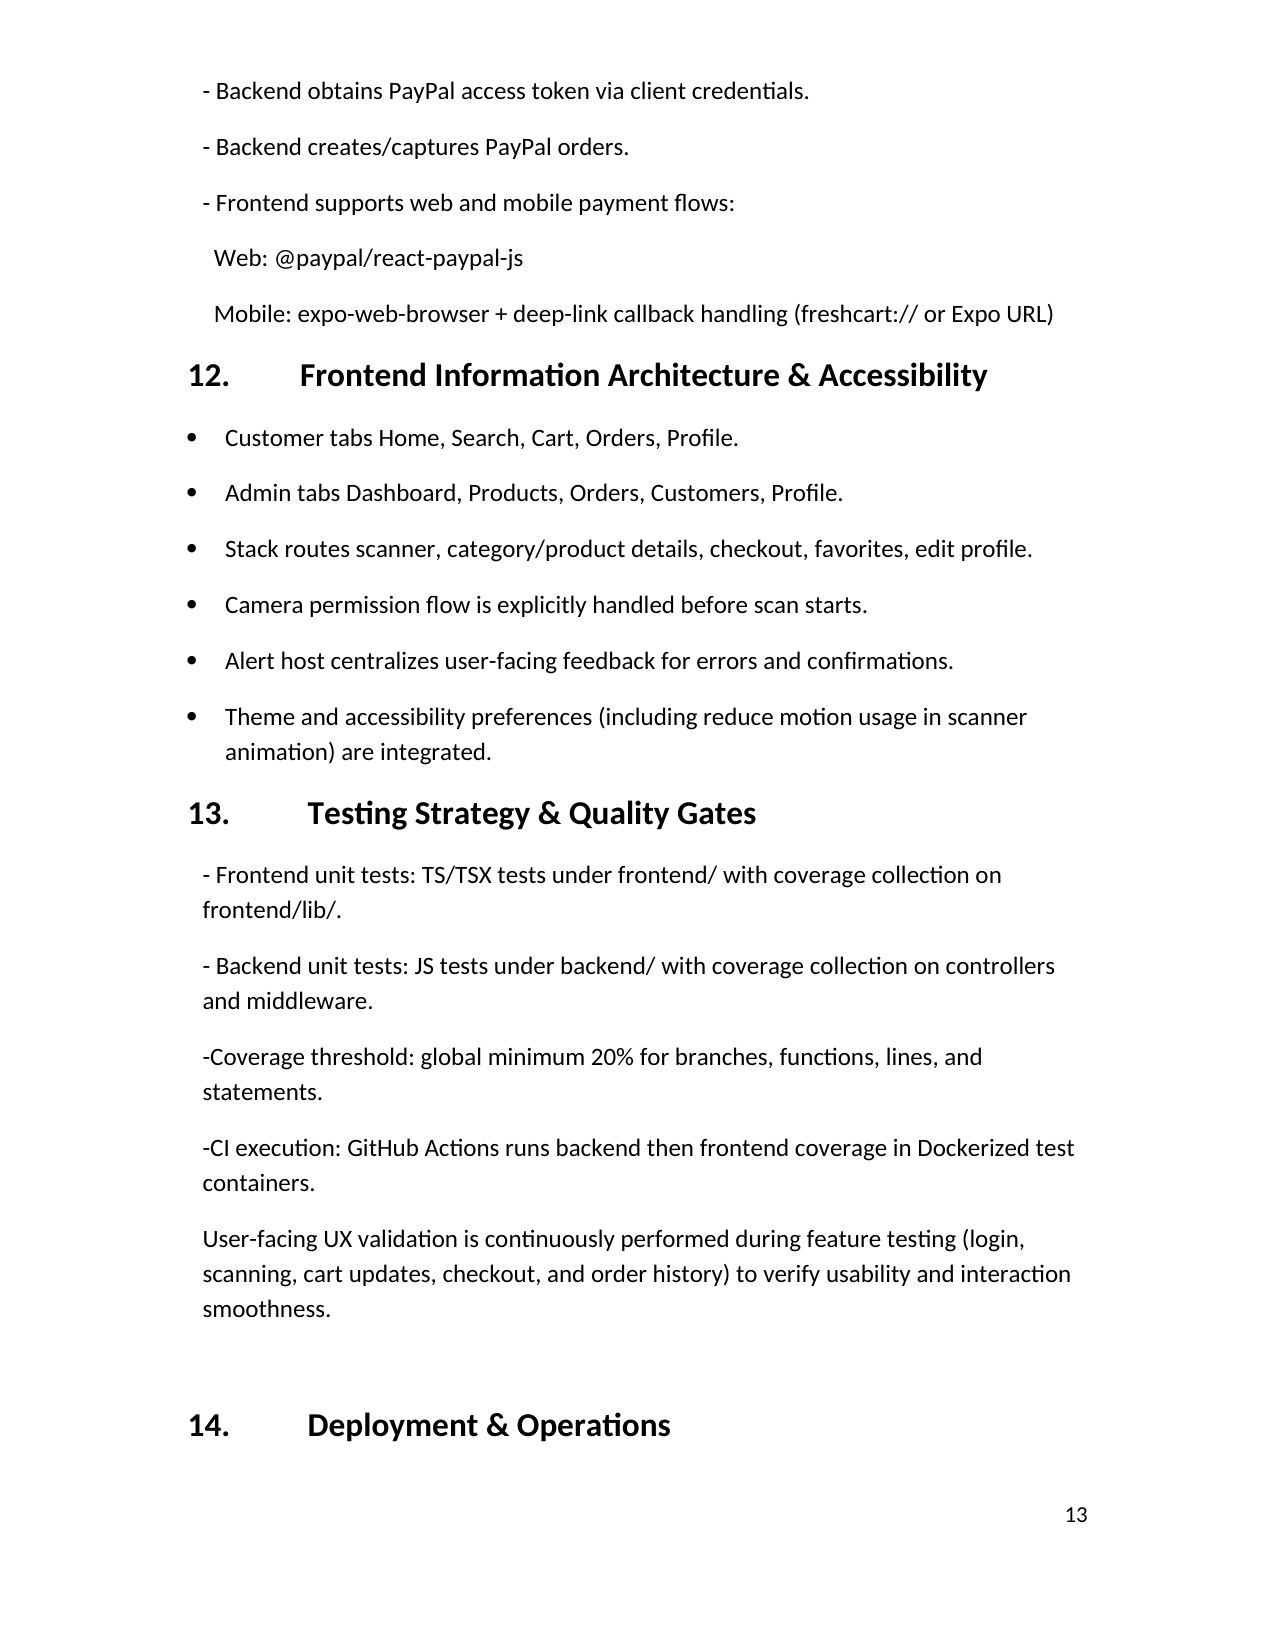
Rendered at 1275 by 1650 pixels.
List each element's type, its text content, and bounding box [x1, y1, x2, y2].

list Theme and accessibility preferences (including reduce motion usage in scanner animation) are integrated. [187, 701, 1087, 766]
list Alert host centralizes user-facing feedback for errors and confirmations. [187, 645, 1087, 676]
list Camera permission flow is explicitly handled before scan starts. [187, 589, 1087, 620]
list - Frontend unit tests: TS/TSX tests under frontend/ with coverage collection on frontend/lib/. [202, 859, 1087, 925]
list Admin tabs Dashboard, Products, Orders, Customers, Profile. [187, 478, 1087, 508]
list User-facing UX validation is continuously performed during feature testing (login, scanning, cart updates, checkout, and order history) to verify usability and interaction smoothness. [202, 1223, 1087, 1323]
list - Backend unit tests: JS tests under backend/ with coverage collection on controllers and middleware. [202, 950, 1087, 1016]
list Stack routes scanner, category/product details, checkout, favorites, edit profile. [187, 533, 1087, 564]
list - Backend obtains PayPal access token via client credentials. [202, 75, 1087, 106]
list - Frontend supports web and mobile payment flows: [202, 187, 1087, 217]
list Testing Strategy & Quality Gates [187, 792, 1087, 832]
list Deployment & Operations [187, 1404, 1087, 1445]
list -CI execution: GitHub Actions runs backend then frontend coverage in Dockerized test containers. [202, 1132, 1087, 1197]
list Web: @paypal/react-paypal-js [202, 242, 1087, 273]
list -Coverage threshold: global minimum 20% for branches, functions, lines, and statements. [202, 1041, 1087, 1107]
list Frontend Information Architecture & Accessibility [187, 354, 1087, 395]
list Customer tabs Home, Search, Cart, Orders, Profile. [187, 422, 1087, 452]
list Mobile: expo-web-browser + deep-link callback handling (freshcart:// or Expo URL) [202, 298, 1087, 329]
list - Backend creates/captures PayPal orders. [202, 131, 1087, 161]
